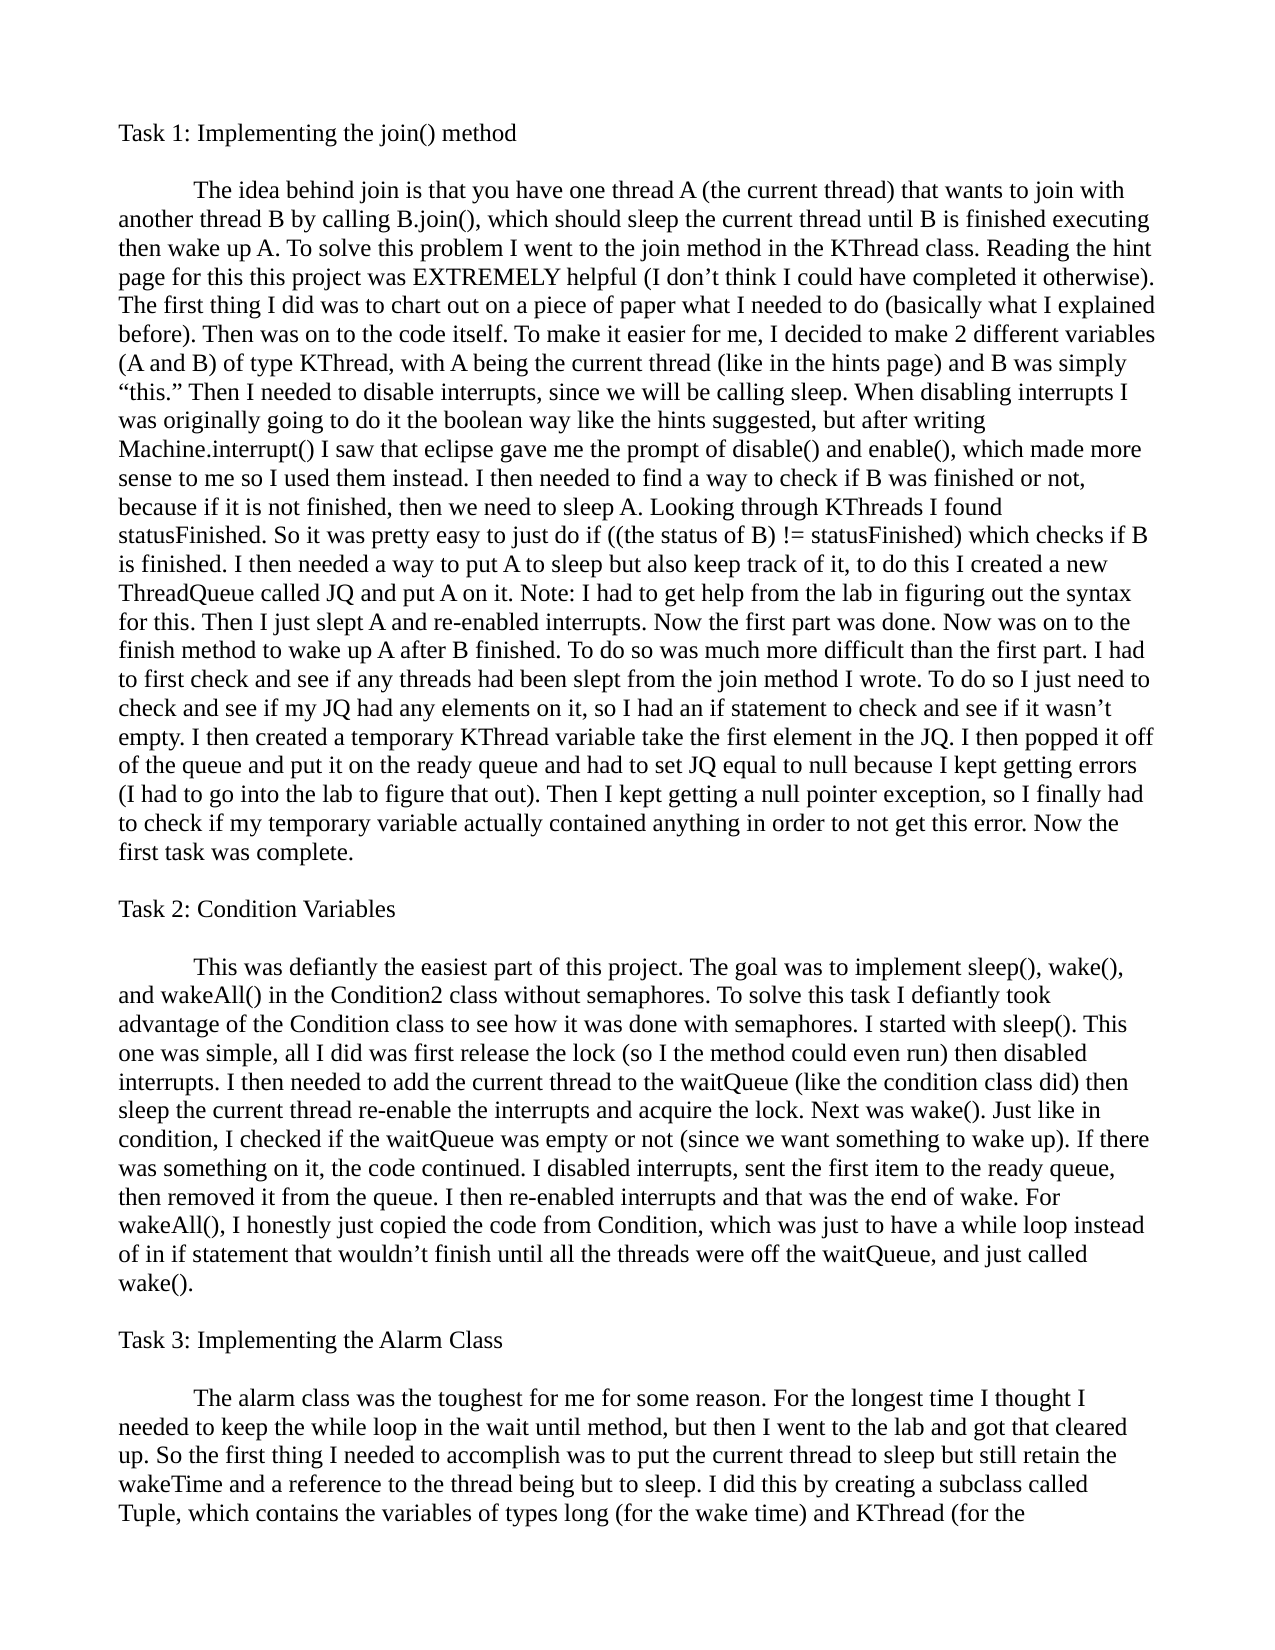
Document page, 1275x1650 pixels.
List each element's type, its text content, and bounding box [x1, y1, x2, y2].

text This was defiantly the easiest part of this project. The goal was to implement sleep(), wake(), and wakeAll() in the Condition2 class without semaphores. To solve this task I defiantly took advantage of the Condition class to see how it was done with semaphores. I started with sleep(). This one was simple, all I did was first release the lock (so I the method could even run) then disabled interrupts. I then needed to add the current thread to the waitQueue (like the condition class did) then sleep the current thread re-enable the interrupts and acquire the lock. Next was wake(). Just like in condition, I checked if the waitQueue was empty or not (since we want something to wake up). If there was something on it, the code continued. I disabled interrupts, sent the first item to the ready queue, then removed it from the queue. I then re-enabled interrupts and that was the end of wake. For wakeAll(), I honestly just copied the code from Condition, which was just to have a while loop instead of in if statement that wouldn’t finish until all the threads were off the waitQueue, and just called wake(). [118, 952, 1157, 1297]
text Task 1: Implementing the join() method [118, 118, 1157, 147]
text The alarm class was the toughest for me for some reason. For the longest time I thought I needed to keep the while loop in the wait until method, but then I went to the lab and got that cleared up. So the first thing I needed to accomplish was to put the current thread to sleep but still retain the wakeTime and a reference to the thread being but to sleep. I did this by creating a subclass called Tuple, which contains the variables of types long (for the wake time) and KThread (for the [118, 1383, 1157, 1527]
text Task 2: Condition Variables [118, 894, 1157, 923]
text The idea behind join is that you have one thread A (the current thread) that wants to join with another thread B by calling B.join(), which should sleep the current thread until B is finished executing then wake up A. To solve this problem I went to the join method in the KThread class. Reading the hint page for this this project was EXTREMELY helpful (I don’t think I could have completed it otherwise). The first thing I did was to chart out on a piece of paper what I needed to do (basically what I explained before). Then was on to the code itself. To make it easier for me, I decided to make 2 different variables (A and B) of type KThread, with A being the current thread (like in the hints page) and B was simply “this.” Then I needed to disable interrupts, since we will be calling sleep. When disabling interrupts I was originally going to do it the boolean way like the hints suggested, but after writing Machine.interrupt() I saw that eclipse gave me the prompt of disable() and enable(), which made more sense to me so I used them instead. I then needed to find a way to check if B was finished or not, because if it is not finished, then we need to sleep A. Looking through KThreads I found statusFinished. So it was pretty easy to just do if ((the status of B) != statusFinished) which checks if B is finished. I then needed a way to put A to sleep but also keep track of it, to do this I created a new ThreadQueue called JQ and put A on it. Note: I had to get help from the lab in figuring out the syntax for this. Then I just slept A and re-enabled interrupts. Now the first part was done. Now was on to the finish method to wake up A after B finished. To do so was much more difficult than the first part. I had to first check and see if any threads had been slept from the join method I wrote. To do so I just need to check and see if my JQ had any elements on it, so I had an if statement to check and see if it wasn’t empty. I then created a temporary KThread variable take the first element in the JQ. I then popped it off of the queue and put it on the ready queue and had to set JQ equal to null because I kept getting errors (I had to go into the lab to figure that out). Then I kept getting a null pointer exception, so I finally had to check if my temporary variable actually contained anything in order to not get this error. Now the first task was complete. [118, 176, 1157, 866]
text Task 3: Implementing the Alarm Class [118, 1326, 1157, 1354]
